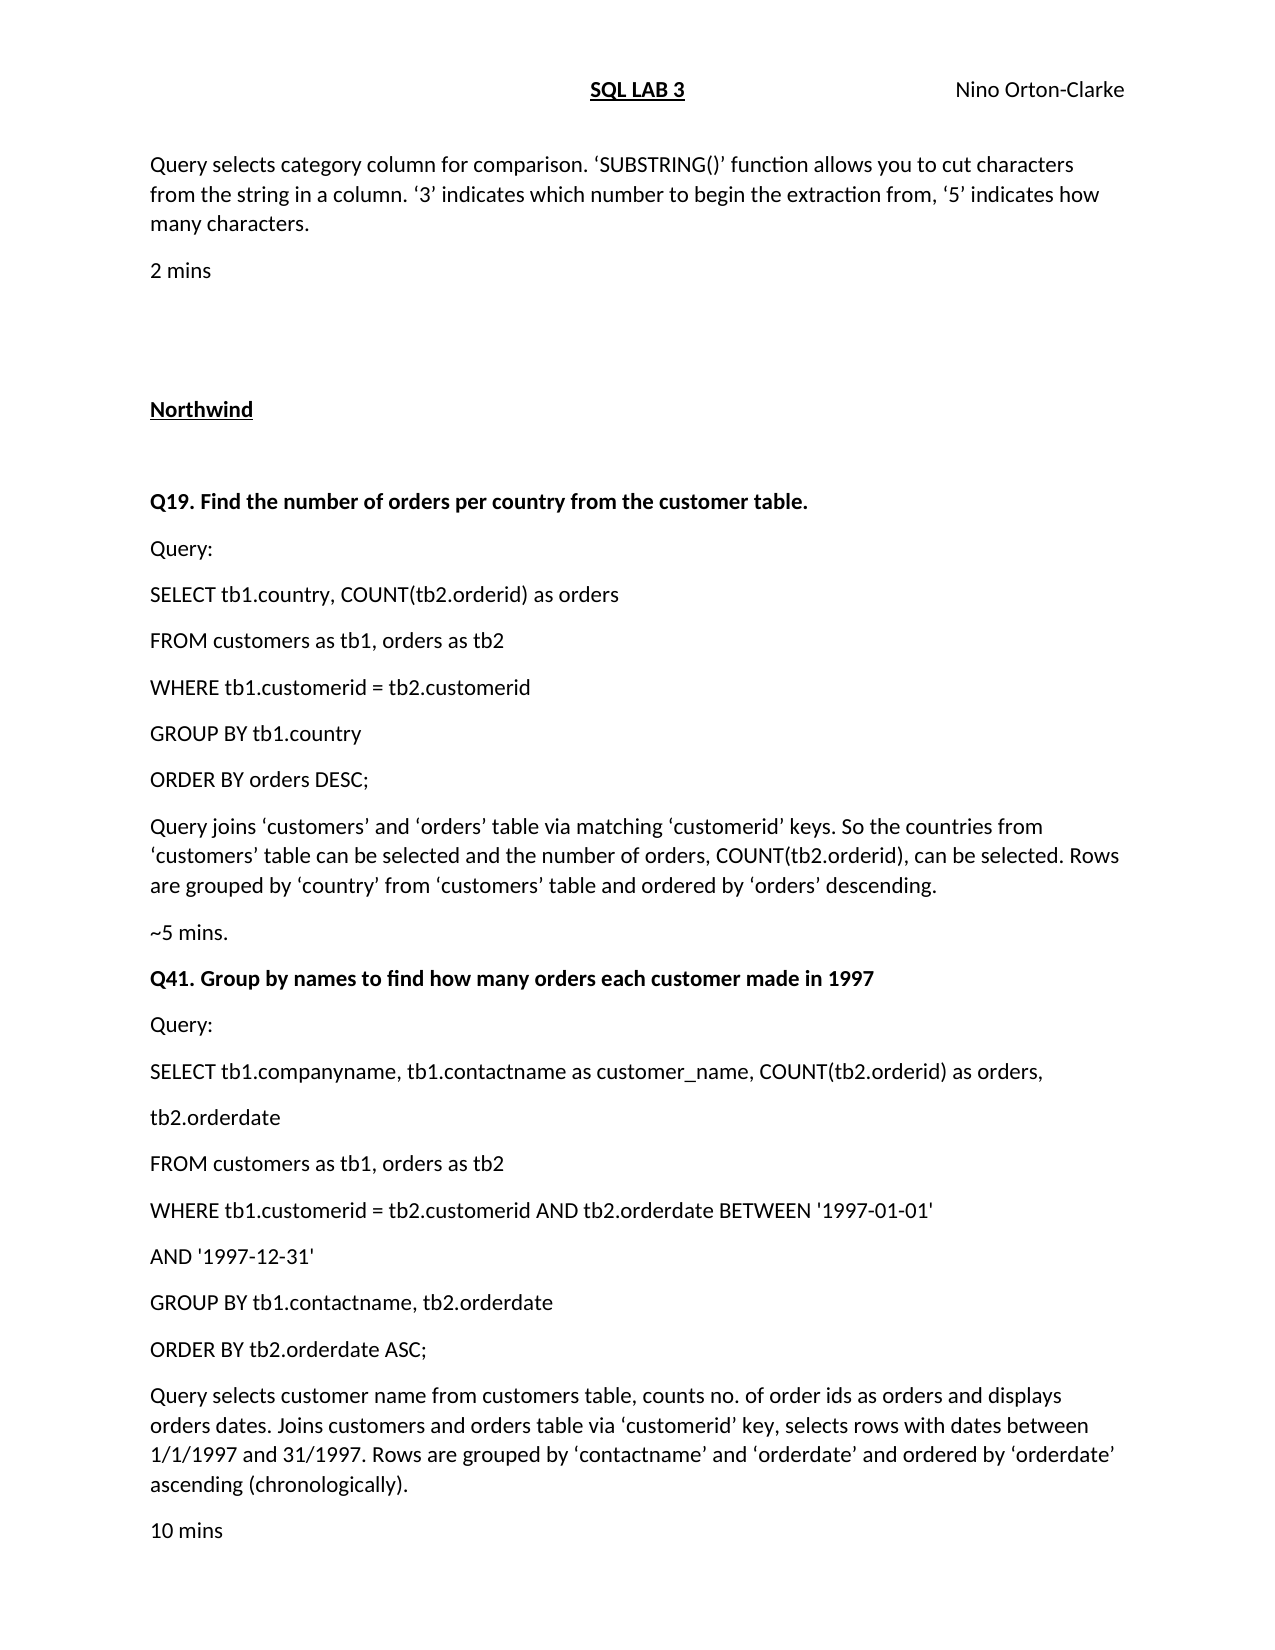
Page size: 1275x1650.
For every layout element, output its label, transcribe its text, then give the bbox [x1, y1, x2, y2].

text Query selects category column for comparison. ‘SUBSTRING()’ function allows you to cut characters from the string in a column. ‘3’ indicates which number to begin the extraction from, ‘5’ indicates how many characters. [150, 150, 1125, 237]
text 2 mins [150, 256, 1125, 284]
text Q41. Group by names to find how many orders each customer made in 1997 [150, 964, 1125, 992]
text ~5 mins. [150, 918, 1125, 946]
text SELECT tb1.companyname, tb1.contactname as customer_name, COUNT(tb2.orderid) as orders, [150, 1057, 1125, 1085]
text Q19. Find the number of orders per country from the customer table. [150, 487, 1125, 516]
text WHERE tb1.customerid = tb2.customerid [150, 673, 1125, 701]
text GROUP BY tb1.country [150, 719, 1125, 747]
text FROM customers as tb1, orders as tb2 [150, 627, 1125, 654]
text Query: [150, 1010, 1125, 1038]
text tb2.orderdate [150, 1103, 1125, 1131]
text GROUP BY tb1.contactname, tb2.orderdate [150, 1288, 1125, 1317]
text 10 mins [150, 1517, 1125, 1545]
text Query: [150, 534, 1125, 562]
text Query joins ‘customers’ and ‘orders’ table via matching ‘customerid’ keys. So the countries from ‘customers’ table can be selected and the number of orders, COUNT(tb2.orderid), can be selected. Rows are grouped by ‘country’ from ‘customers’ table and ordered by ‘orders’ descending. [150, 812, 1125, 899]
text AND '1997-12-31' [150, 1242, 1125, 1270]
text ORDER BY orders DESC; [150, 766, 1125, 794]
text Northwind [150, 395, 1125, 423]
text FROM customers as tb1, orders as tb2 [150, 1149, 1125, 1177]
text WHERE tb1.customerid = tb2.customerid AND tb2.orderdate BETWEEN '1997-01-01' [150, 1196, 1125, 1224]
text SELECT tb1.country, COUNT(tb2.orderid) as orders [150, 580, 1125, 608]
text Query selects customer name from customers table, counts no. of order ids as orders and displays orders dates. Joins customers and orders table via ‘customerid’ key, selects rows with dates between 1/1/1997 and 31/1997. Rows are grouped by ‘contactname’ and ‘orderdate’ and ordered by ‘orderdate’ ascending (chronologically). [150, 1381, 1125, 1498]
text ORDER BY tb2.orderdate ASC; [150, 1335, 1125, 1363]
